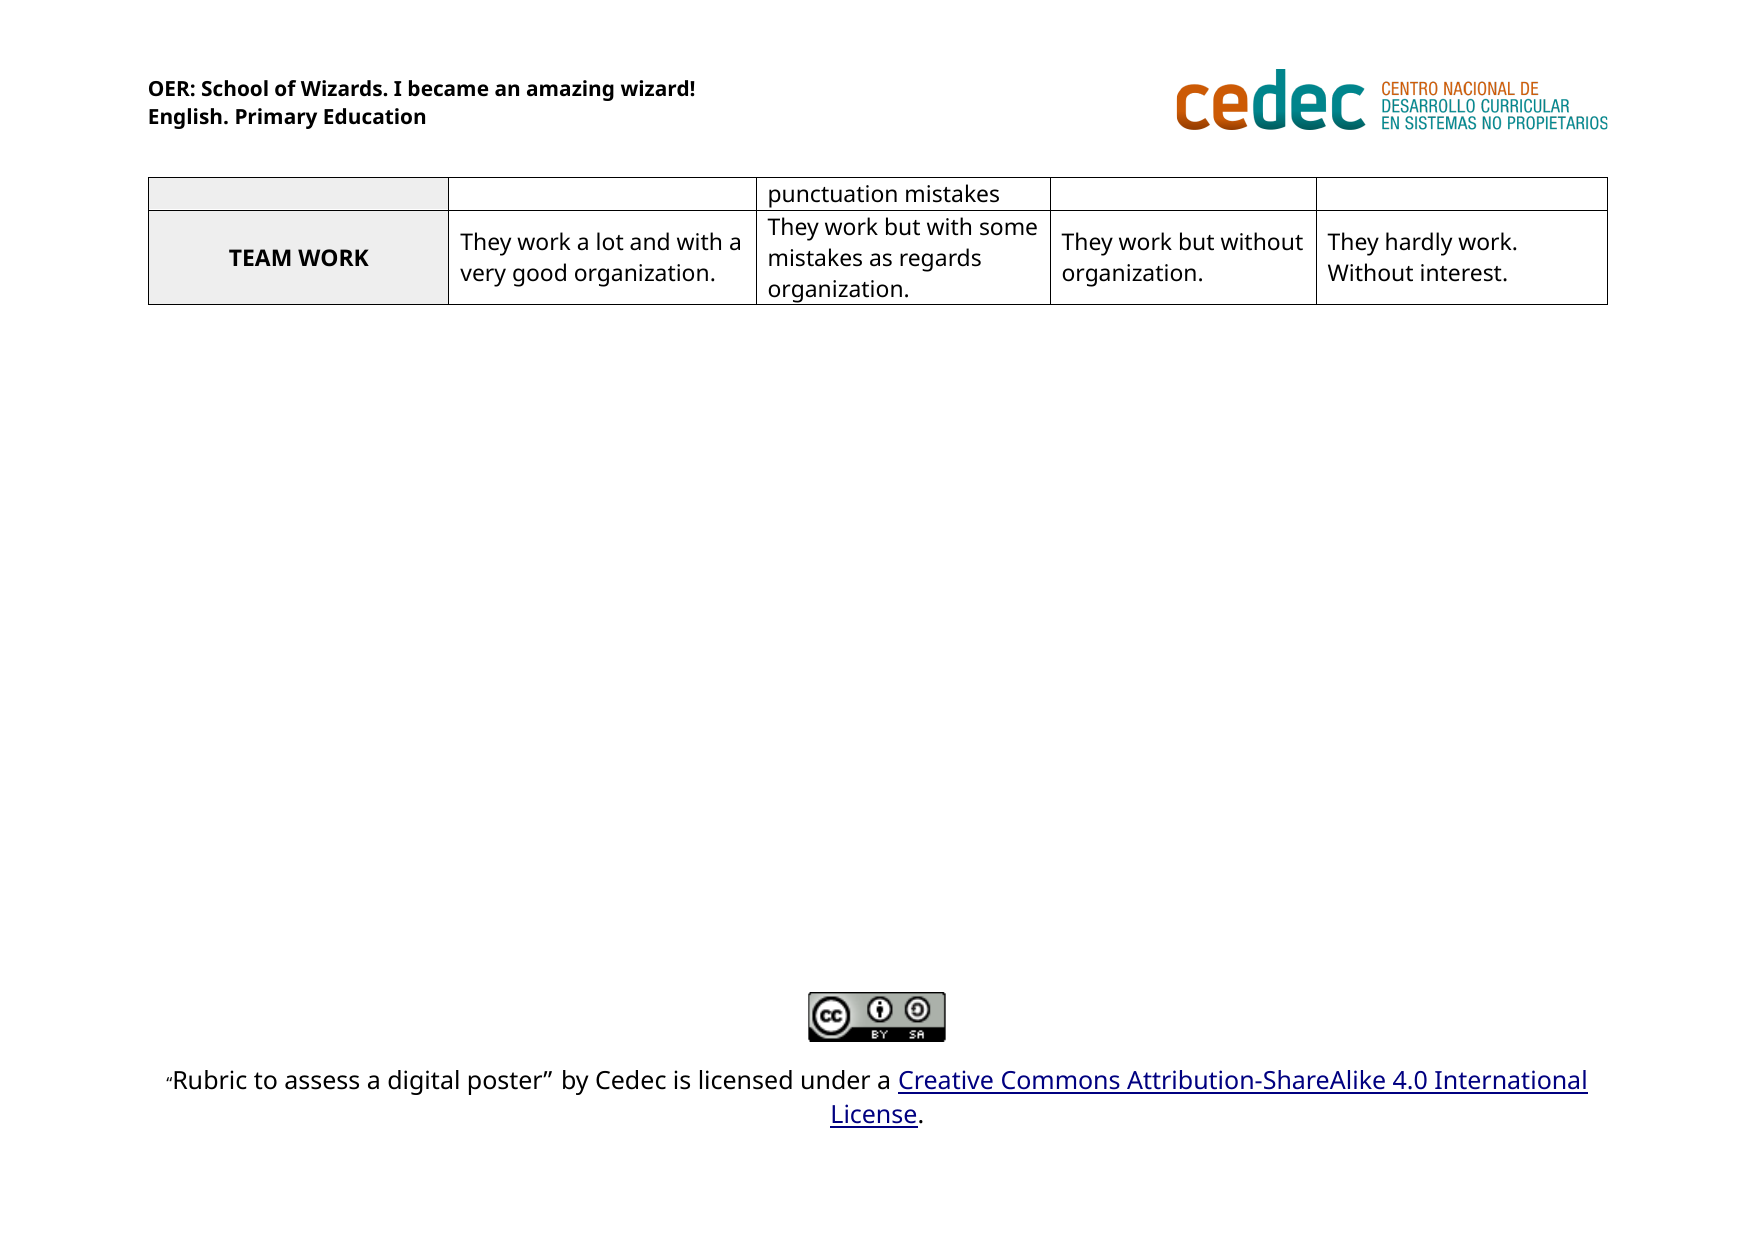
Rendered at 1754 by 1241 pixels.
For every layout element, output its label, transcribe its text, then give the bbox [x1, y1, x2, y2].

table_cell They work but with some mistakes as regards organization. [757, 211, 1050, 304]
table_cell [149, 178, 448, 209]
table_cell [1051, 178, 1316, 209]
table_cell They work but without organization. [1051, 211, 1316, 304]
table_cell [449, 178, 756, 209]
table_cell They work a lot and with a very good organization. [449, 211, 756, 304]
table_cell TEAM WORK [149, 211, 448, 304]
table_cell They hardly work. Without interest. [1317, 211, 1607, 304]
table_cell [1317, 178, 1607, 209]
table_cell punctuation mistakes [757, 178, 1050, 209]
